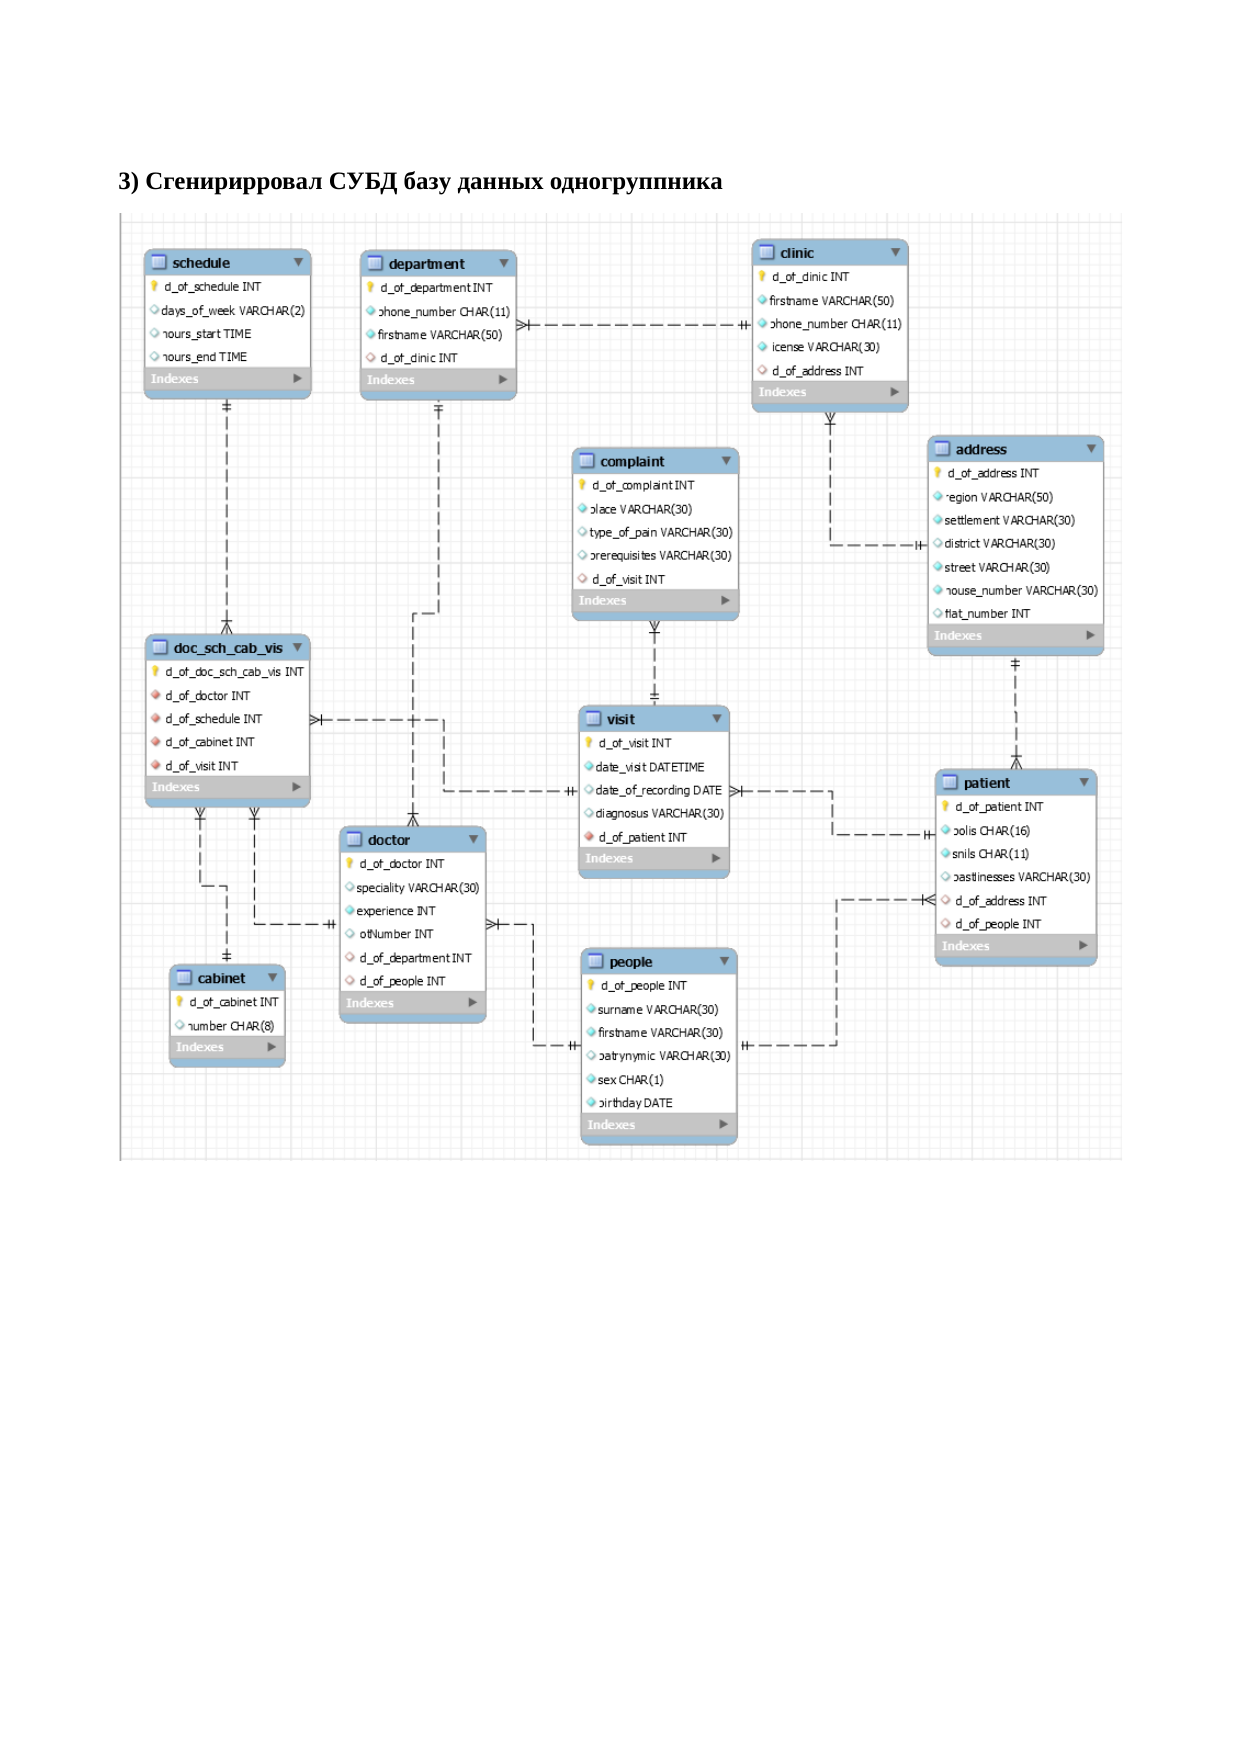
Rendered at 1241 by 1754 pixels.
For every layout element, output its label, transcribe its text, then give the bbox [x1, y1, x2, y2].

text 3) Сгенирирровал СУБД базу данных одногруппника [118, 166, 1122, 194]
picture [118, 213, 1123, 1161]
